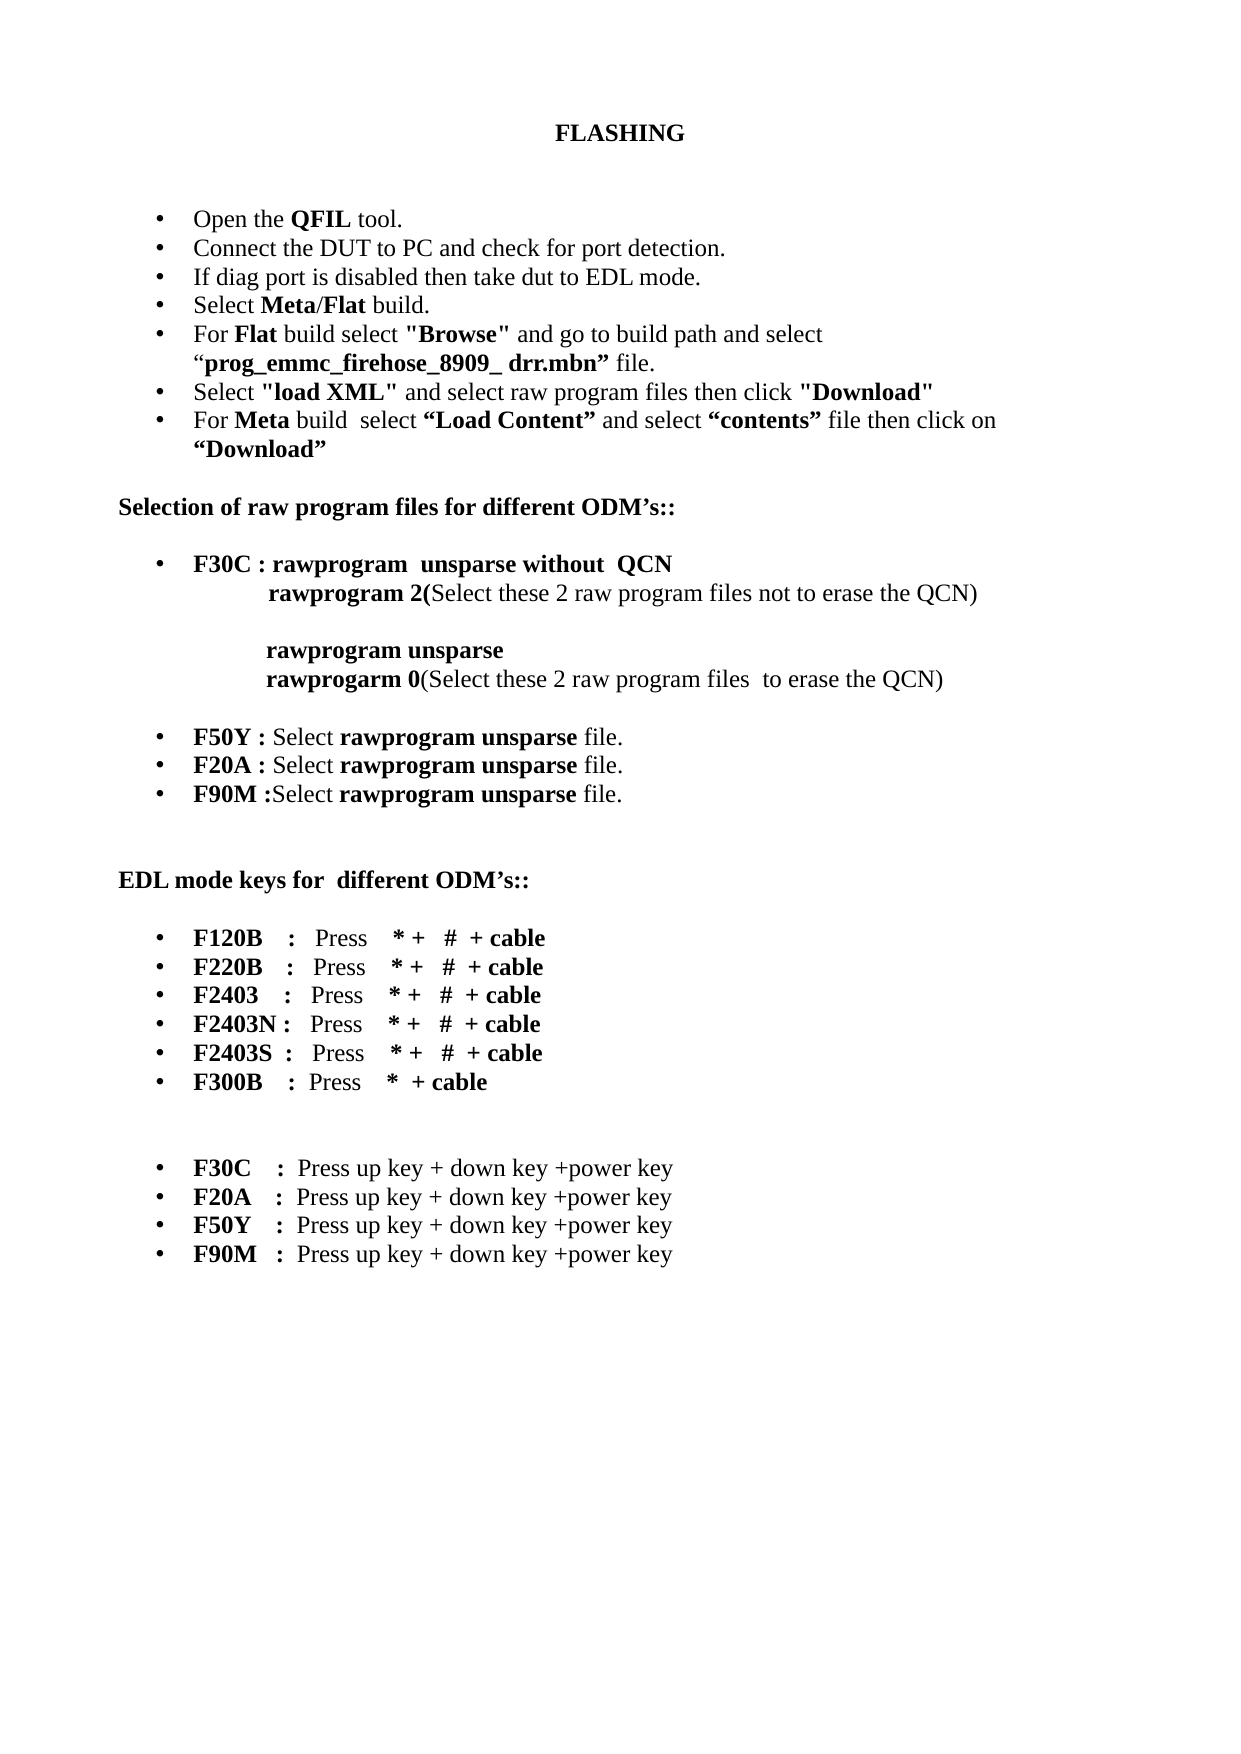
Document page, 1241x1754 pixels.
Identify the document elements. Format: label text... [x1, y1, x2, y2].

list F220B : Press * + # + cable [156, 952, 1122, 981]
list F50Y : Press up key + down key +power key [156, 1211, 1122, 1239]
list Connect the DUT to PC and check for port detection. [156, 233, 1122, 262]
list F30C : Press up key + down key +power key [156, 1153, 1122, 1182]
list F30C : rawprogram unsparse without QCN [156, 549, 1122, 578]
list Select Meta/Flat build. [156, 291, 1122, 319]
list F300B : Press * + cable [156, 1067, 1122, 1096]
list F2403 : Press * + # + cable [156, 981, 1122, 1009]
list Open the QFIL tool. [156, 204, 1122, 233]
list For Flat build select "Browse" and go to build path and select “prog_emmc_firehose_8909_ drr.mbn” file. [156, 319, 1122, 377]
list F50Y : Select rawprogram unsparse file. [156, 722, 1122, 751]
list rawprogram 2(Select these 2 raw program files not to erase the QCN) [231, 578, 1122, 607]
text rawprogram unsparse [118, 636, 1122, 664]
list F2403S : Press * + # + cable [156, 1038, 1122, 1067]
list For Meta build select “Load Content” and select “contents” file then click on “Download” [156, 406, 1122, 463]
text Selection of raw program files for different ODM’s:: [118, 492, 1122, 521]
list If diag port is disabled then take dut to EDL mode. [156, 262, 1122, 291]
text FLASHING [118, 118, 1122, 147]
text rawprogarm 0(Select these 2 raw program files to erase the QCN) [118, 664, 1122, 693]
list F2403N : Press * + # + cable [156, 1009, 1122, 1038]
list F90M :Select rawprogram unsparse file. [156, 779, 1122, 808]
list F120B : Press * + # + cable [156, 923, 1122, 952]
list F20A : Press up key + down key +power key [156, 1182, 1122, 1211]
list Select "load XML" and select raw program files then click "Download" [156, 377, 1122, 406]
list F20A : Select rawprogram unsparse file. [156, 751, 1122, 779]
text EDL mode keys for different ODM’s:: [118, 866, 1122, 894]
list F90M : Press up key + down key +power key [156, 1239, 1122, 1268]
